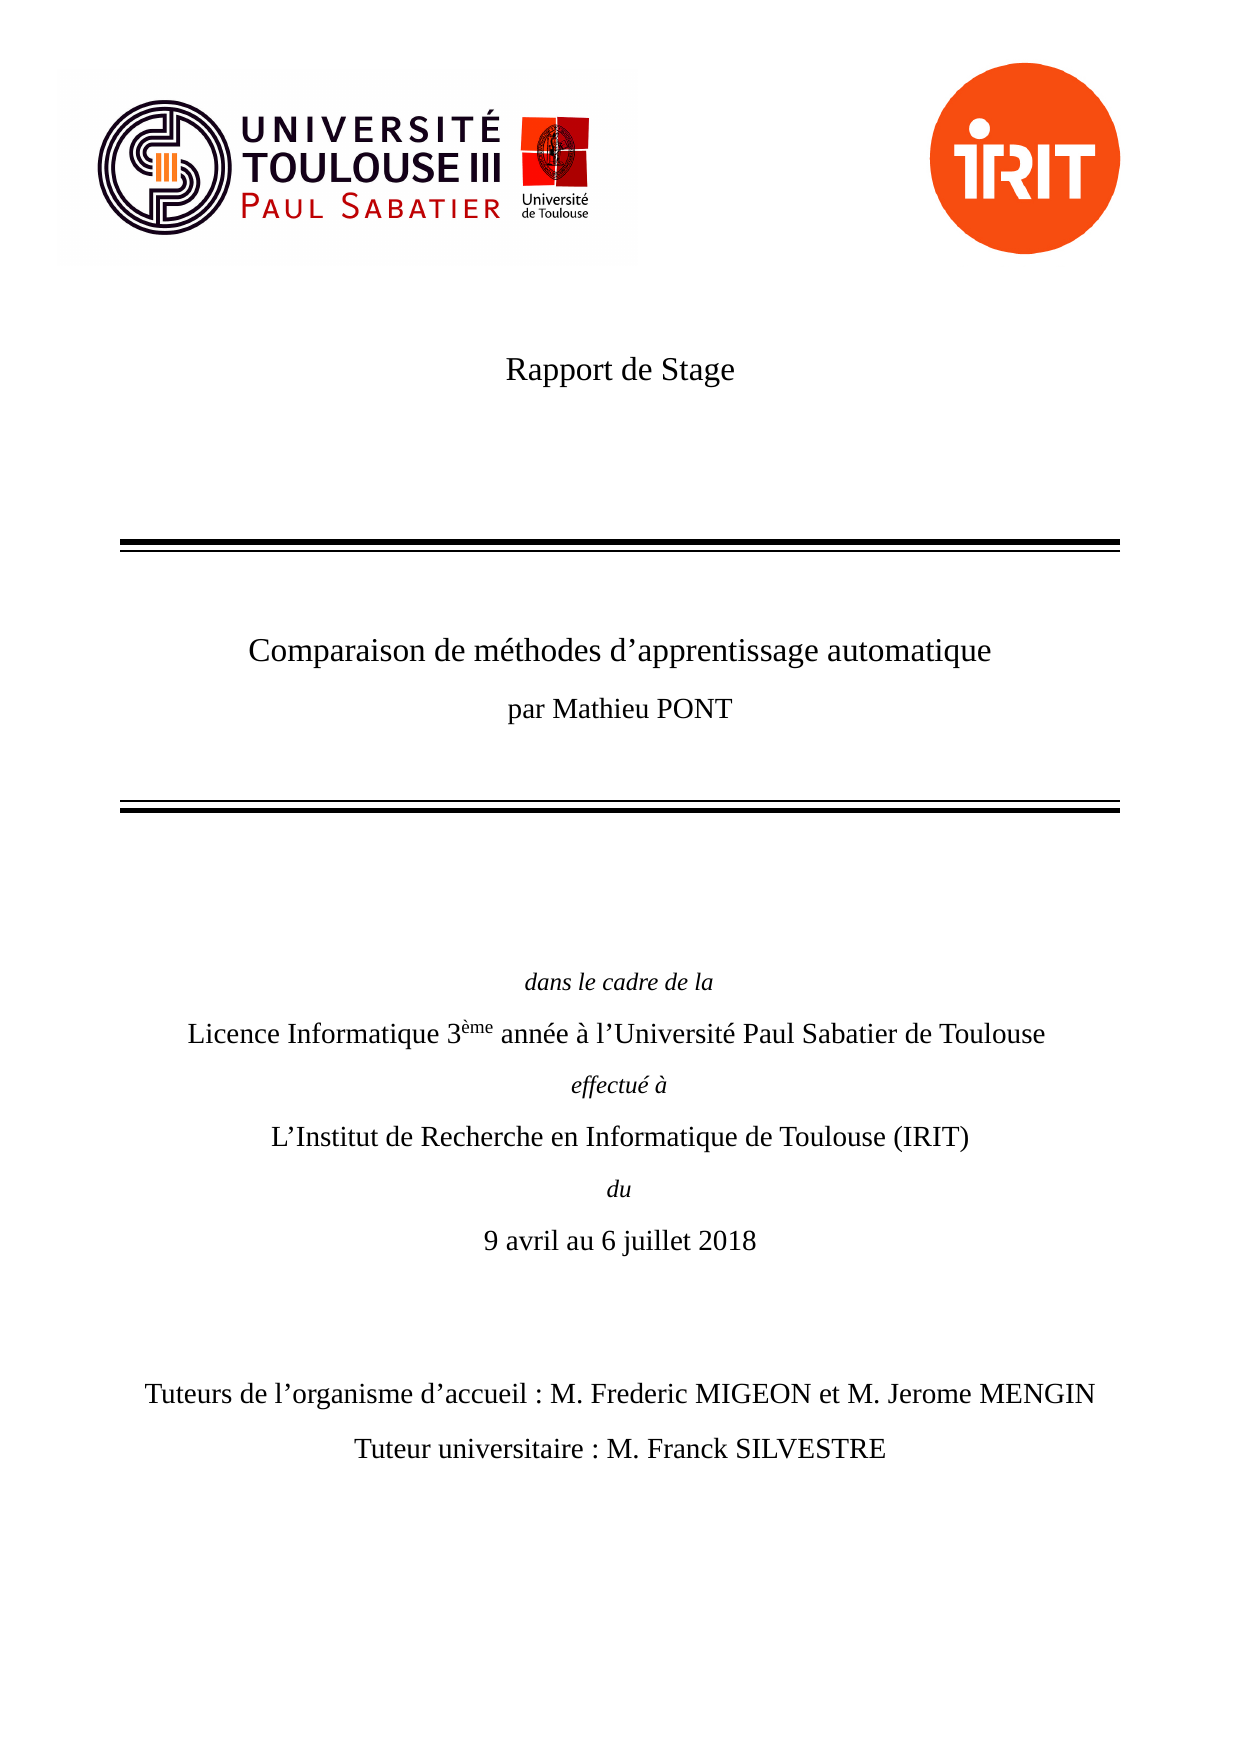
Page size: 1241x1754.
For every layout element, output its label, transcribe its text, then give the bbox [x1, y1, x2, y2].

picture [893, 58, 1156, 267]
text Tuteurs de l’organisme d’accueil : M. Frederic MIGEON et M. Jerome MENGIN [118, 1376, 1122, 1410]
text Rapport de Stage [118, 349, 1122, 387]
picture [57, 69, 638, 266]
text Comparaison de méthodes d’apprentissage automatique [118, 630, 1122, 669]
text dans le cadre de la [118, 967, 1122, 995]
text effectué à [118, 1071, 1122, 1099]
text par Mathieu PONT [118, 691, 1122, 724]
text du [118, 1174, 1122, 1203]
text Tuteur universitaire : M. Franck SILVESTRE [118, 1431, 1122, 1465]
text L’Institut de Recherche en Informatique de Toulouse (IRIT) [118, 1119, 1122, 1153]
text Licence Informatique 3ème année à l’Université Paul Sabatier de Toulouse [118, 1016, 1122, 1049]
text 9 avril au 6 juillet 2018 [118, 1223, 1122, 1257]
